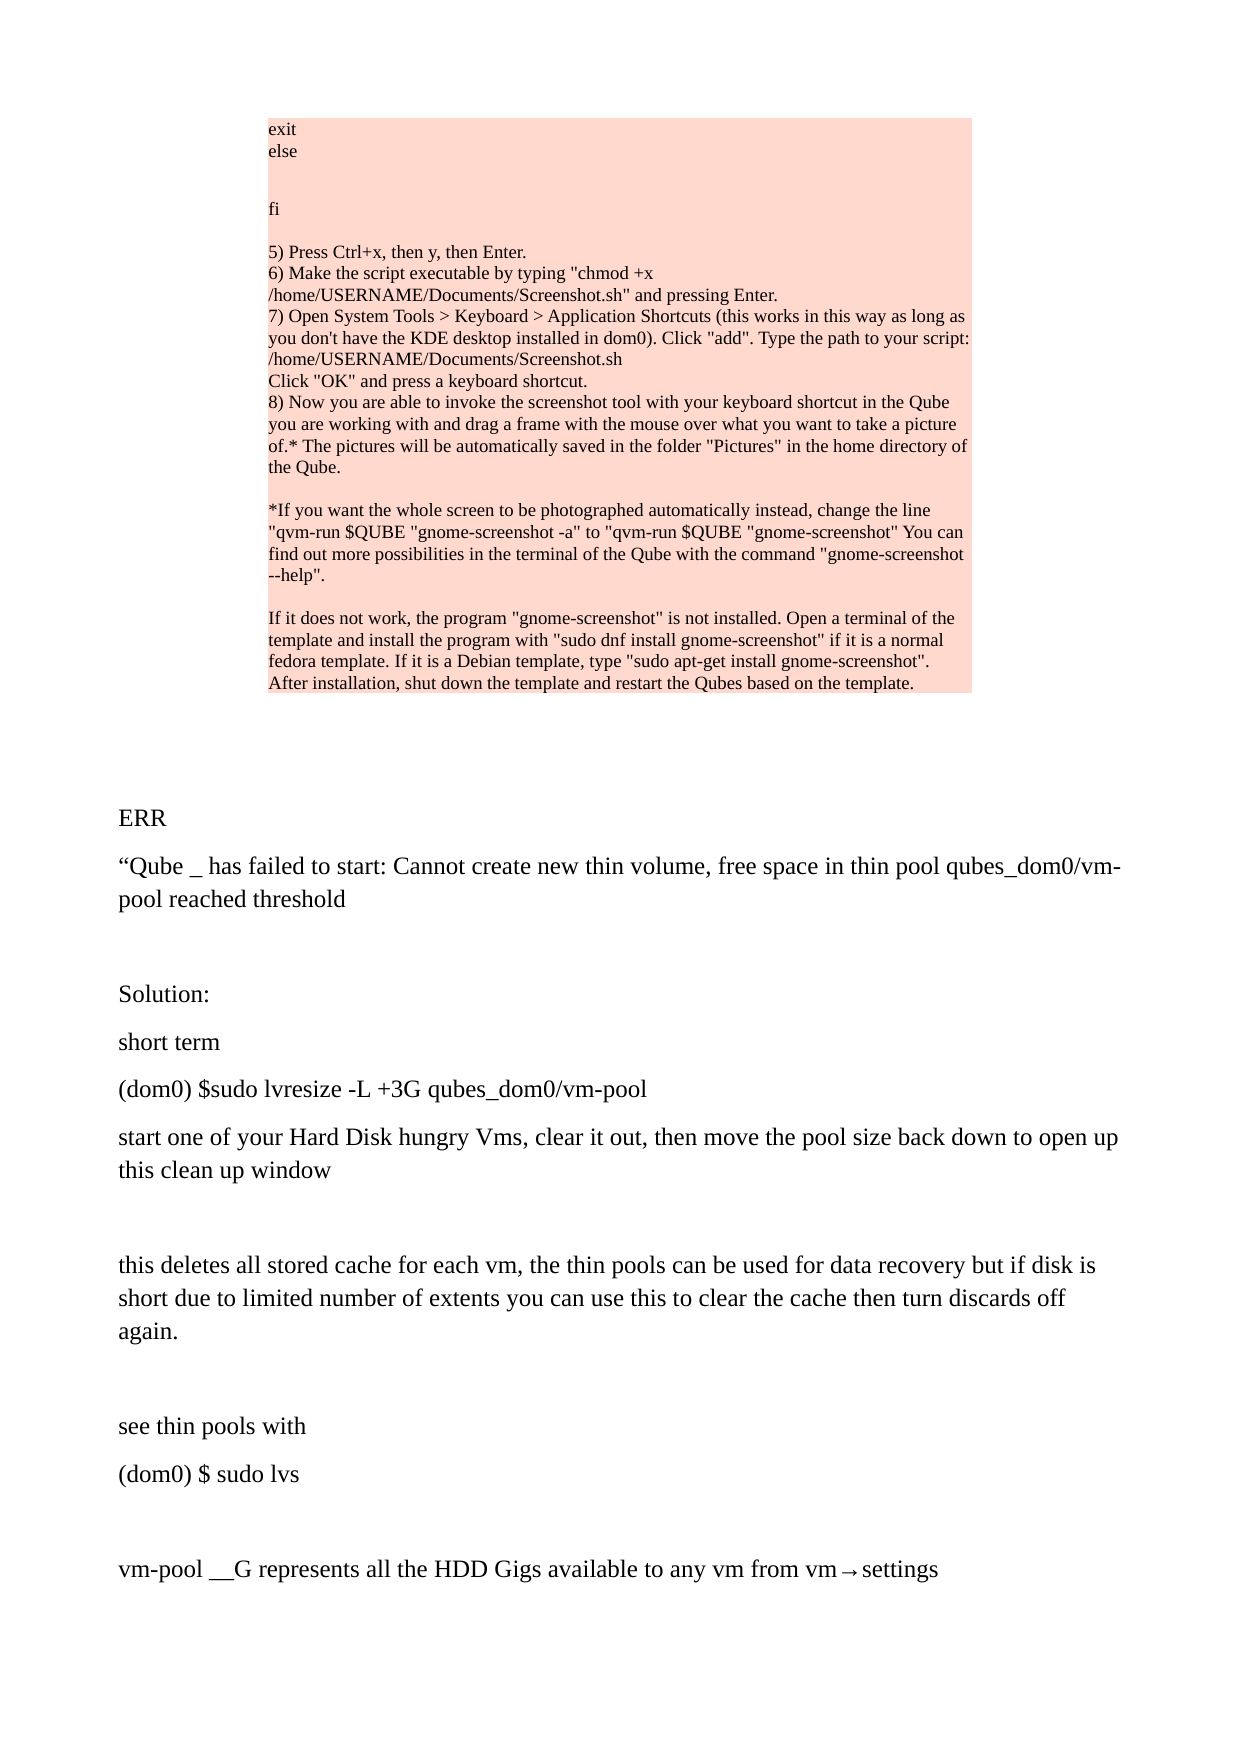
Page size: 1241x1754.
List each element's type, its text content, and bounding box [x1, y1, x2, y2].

text this deletes all stored cache for each vm, the thin pools can be used for data recovery but if disk is short due to limited number of extents you can use this to clear the cache then turn discards off again. [118, 1250, 1122, 1345]
text exit else [268, 118, 972, 161]
text (dom0) $ sudo lvs [118, 1459, 1122, 1488]
text start one of your Hard Disk hungry Vms, clear it out, then move the pool size back down to open up this clean up window [118, 1122, 1122, 1183]
text ERR [118, 803, 1122, 832]
text vm-pool __G represents all the HDD Gigs available to any vm from vm→settings [118, 1554, 1122, 1583]
text see thin pools with [118, 1411, 1122, 1440]
text “Qube _ has failed to start: Cannot create new thin volume, free space in thin pool qubes_dom0/vm-pool reached threshold [118, 851, 1122, 912]
text short term [118, 1027, 1122, 1055]
text (dom0) $sudo lvresize -L +3G qubes_dom0/vm-pool [118, 1074, 1122, 1103]
text fi 5) Press Ctrl+x, then y, then Enter. 6) Make the script executable by typing "chmod +x /home/USERNAME/Documents/Screenshot.sh" and pressing Enter. 7) Open System Tools > Keyboard > Application Shortcuts (this works in this way as long as you don't have the KDE desktop installed in dom0). Click "add". Type the path to your script: /home/USERNAME/Documents/Screenshot.sh Click "OK" and press a keyboard shortcut. 8) Now you are able to invoke the screenshot tool with your keyboard shortcut in the Qube you are working with and drag a frame with the mouse over what you want to take a picture of.* The pictures will be automatically saved in the folder "Pictures" in the home directory of the Qube. *If you want the whole screen to be photographed automatically instead, change the line "qvm-run $QUBE "gnome-screenshot -a" to "qvm-run $QUBE "gnome-screenshot" You can find out more possibilities in the terminal of the Qube with the command "gnome-screenshot --help". If it does not work, the program "gnome-screenshot" is not installed. Open a terminal of the template and install the program with "sudo dnf install gnome-screenshot" if it is a normal fedora template. If it is a Debian template, type "sudo apt-get install gnome-screenshot". After installation, shut down the template and restart the Qubes based on the template. [268, 176, 972, 693]
text Solution: [118, 979, 1122, 1008]
